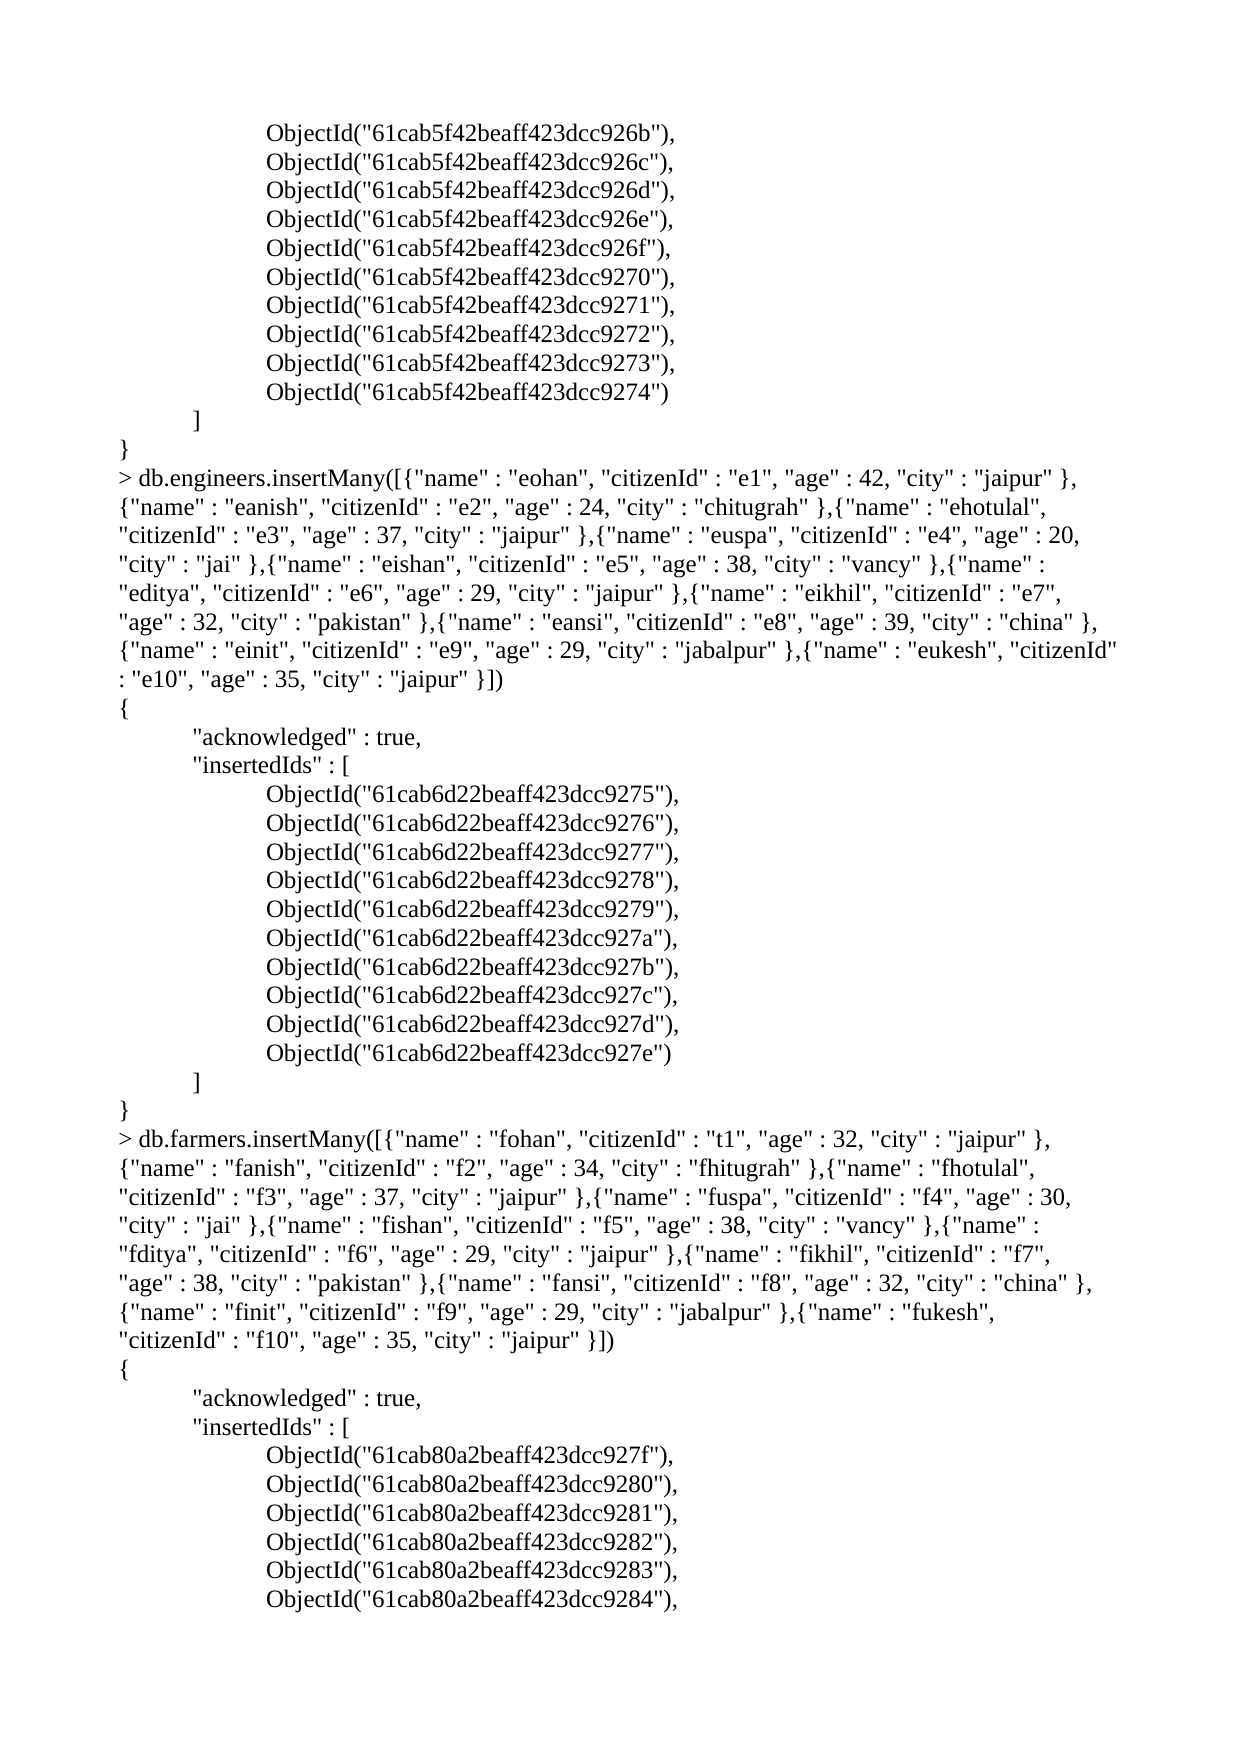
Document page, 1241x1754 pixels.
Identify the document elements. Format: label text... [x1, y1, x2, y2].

text ObjectId("61cab5f42beaff423dcc9271"), [118, 291, 1122, 319]
text ObjectId("61cab5f42beaff423dcc926c"), [118, 147, 1122, 176]
text ObjectId("61cab6d22beaff423dcc9277"), [118, 837, 1122, 866]
text ObjectId("61cab6d22beaff423dcc927c"), [118, 981, 1122, 1009]
text ObjectId("61cab5f42beaff423dcc9270"), [118, 262, 1122, 291]
text > db.engineers.insertMany([{"name" : "eohan", "citizenId" : "e1", "age" : 42, "city" : "jaipur" },{"name" : "eanish", "citizenId" : "e2", "age" : 24, "city" : "chitugrah" },{"name" : "ehotulal", "citizenId" : "e3", "age" : 37, "city" : "jaipur" },{"name" : "euspa", "citizenId" : "e4", "age" : 20, "city" : "jai" },{"name" : "eishan", "citizenId" : "e5", "age" : 38, "city" : "vancy" },{"name" : "editya", "citizenId" : "e6", "age" : 29, "city" : "jaipur" },{"name" : "eikhil", "citizenId" : "e7", "age" : 32, "city" : "pakistan" },{"name" : "eansi", "citizenId" : "e8", "age" : 39, "city" : "china" },{"name" : "einit", "citizenId" : "e9", "age" : 29, "city" : "jabalpur" },{"name" : "eukesh", "citizenId" : "e10", "age" : 35, "city" : "jaipur" }]) [118, 463, 1122, 693]
text { [118, 693, 1122, 722]
text ObjectId("61cab6d22beaff423dcc9278"), [118, 866, 1122, 894]
text } [118, 434, 1122, 463]
text ObjectId("61cab6d22beaff423dcc927b"), [118, 952, 1122, 981]
text ObjectId("61cab80a2beaff423dcc9284"), [118, 1584, 1122, 1613]
text ObjectId("61cab5f42beaff423dcc9272"), [118, 319, 1122, 348]
text ] [118, 1067, 1122, 1096]
text ObjectId("61cab80a2beaff423dcc9283"), [118, 1556, 1122, 1584]
text ] [118, 406, 1122, 434]
text { [118, 1354, 1122, 1383]
text ObjectId("61cab80a2beaff423dcc9281"), [118, 1498, 1122, 1527]
text ObjectId("61cab80a2beaff423dcc9282"), [118, 1527, 1122, 1556]
text ObjectId("61cab5f42beaff423dcc9273"), [118, 348, 1122, 377]
text "insertedIds" : [ [118, 1412, 1122, 1441]
text ObjectId("61cab6d22beaff423dcc9275"), [118, 779, 1122, 808]
text ObjectId("61cab5f42beaff423dcc926f"), [118, 233, 1122, 262]
text ObjectId("61cab6d22beaff423dcc9279"), [118, 894, 1122, 923]
text ObjectId("61cab5f42beaff423dcc926d"), [118, 176, 1122, 204]
text ObjectId("61cab5f42beaff423dcc9274") [118, 377, 1122, 406]
text ObjectId("61cab6d22beaff423dcc927a"), [118, 923, 1122, 952]
text > db.farmers.insertMany([{"name" : "fohan", "citizenId" : "t1", "age" : 32, "city" : "jaipur" },{"name" : "fanish", "citizenId" : "f2", "age" : 34, "city" : "fhitugrah" },{"name" : "fhotulal", "citizenId" : "f3", "age" : 37, "city" : "jaipur" },{"name" : "fuspa", "citizenId" : "f4", "age" : 30, "city" : "jai" },{"name" : "fishan", "citizenId" : "f5", "age" : 38, "city" : "vancy" },{"name" : "fditya", "citizenId" : "f6", "age" : 29, "city" : "jaipur" },{"name" : "fikhil", "citizenId" : "f7", "age" : 38, "city" : "pakistan" },{"name" : "fansi", "citizenId" : "f8", "age" : 32, "city" : "china" },{"name" : "finit", "citizenId" : "f9", "age" : 29, "city" : "jabalpur" },{"name" : "fukesh", "citizenId" : "f10", "age" : 35, "city" : "jaipur" }]) [118, 1124, 1122, 1354]
text "insertedIds" : [ [118, 751, 1122, 779]
text "acknowledged" : true, [118, 722, 1122, 751]
text "acknowledged" : true, [118, 1383, 1122, 1412]
text ObjectId("61cab5f42beaff423dcc926b"), [118, 118, 1122, 147]
text } [118, 1096, 1122, 1124]
text ObjectId("61cab6d22beaff423dcc927e") [118, 1038, 1122, 1067]
text ObjectId("61cab5f42beaff423dcc926e"), [118, 204, 1122, 233]
text ObjectId("61cab6d22beaff423dcc927d"), [118, 1009, 1122, 1038]
text ObjectId("61cab6d22beaff423dcc9276"), [118, 808, 1122, 837]
text ObjectId("61cab80a2beaff423dcc9280"), [118, 1469, 1122, 1498]
text ObjectId("61cab80a2beaff423dcc927f"), [118, 1441, 1122, 1469]
